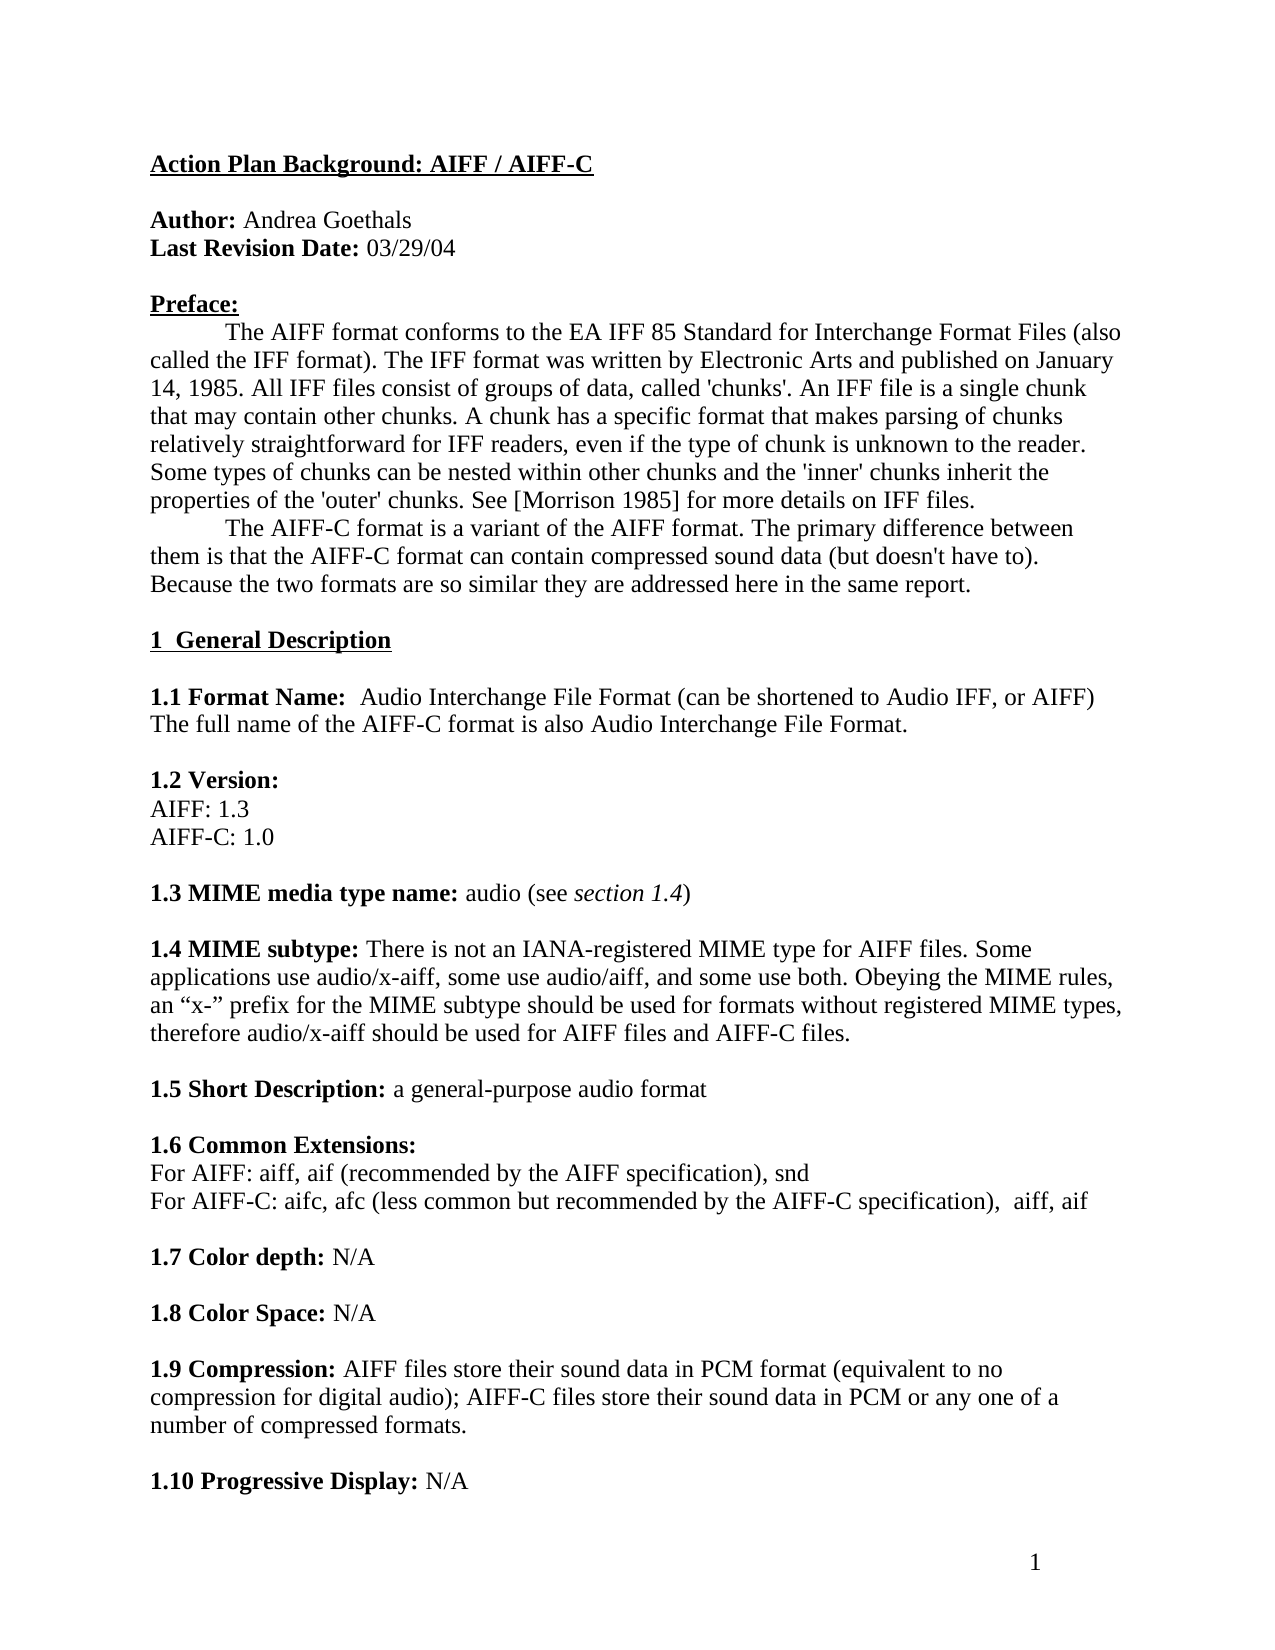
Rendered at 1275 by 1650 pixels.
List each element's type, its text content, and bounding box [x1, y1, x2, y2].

text The AIFF-C format is a variant of the AIFF format. The primary difference between them is that the AIFF-C format can contain compressed sound data (but doesn't have to). Because the two formats are so similar they are addressed here in the same report. [150, 514, 1125, 598]
list For AIFF-C: aifc, afc (less common but recommended by the AIFF-C specification), aiff, aif [150, 1187, 1125, 1215]
list 1.7 Color depth: N/A [150, 1243, 1125, 1271]
subtitle 1 General Description [150, 626, 1125, 654]
text 1.1 Format Name: Audio Interchange File Format (can be shortened to Audio IFF, or AIFF) [150, 682, 1125, 710]
text 1.10 Progressive Display: N/A [150, 1467, 1125, 1495]
text AIFF-C: 1.0 [150, 822, 1125, 851]
list 1.8 Color Space: N/A [150, 1299, 1125, 1327]
text Preface: [150, 290, 1125, 318]
list 1.6 Common Extensions: [150, 1131, 1125, 1159]
list For AIFF: aiff, aif (recommended by the AIFF specification), snd [150, 1159, 1125, 1187]
list 1.3 MIME media type name: audio (see section 1.4) [150, 878, 1125, 907]
text The full name of the AIFF-C format is also Audio Interchange File Format. [150, 710, 1125, 738]
text 1.4 MIME subtype: There is not an IANA-registered MIME type for AIFF files. Some applications use audio/x-aiff, some use audio/aiff, and some use both. Obeying the MIME rules, an “x-” prefix for the MIME subtype should be used for formats without registered MIME types, therefore audio/x-aiff should be used for AIFF files and AIFF-C files. [150, 934, 1125, 1047]
text Author: Andrea Goethals [150, 206, 1125, 234]
subtitle Action Plan Background: AIFF / AIFF-C [150, 150, 1125, 178]
text 1.9 Compression: AIFF files store their sound data in PCM format (equivalent to no compression for digital audio); AIFF-C files store their sound data in PCM or any one of a number of compressed formats. [150, 1355, 1125, 1439]
text Last Revision Date: 03/29/04 [150, 234, 1125, 262]
text 1.5 Short Description: a general-purpose audio format [150, 1075, 1125, 1103]
text AIFF: 1.3 [150, 794, 1125, 822]
text 1.2 Version: [150, 766, 1125, 794]
text The AIFF format conforms to the EA IFF 85 Standard for Interchange Format Files (also called the IFF format). The IFF format was written by Electronic Arts and published on January 14, 1985. All IFF files consist of groups of data, called 'chunks'. An IFF file is a single chunk that may contain other chunks. A chunk has a specific format that makes parsing of chunks relatively straightforward for IFF readers, even if the type of chunk is unknown to the reader. Some types of chunks can be nested within other chunks and the 'inner' chunks inherit the properties of the 'outer' chunks. See [Morrison 1985] for more details on IFF files. [150, 318, 1125, 514]
